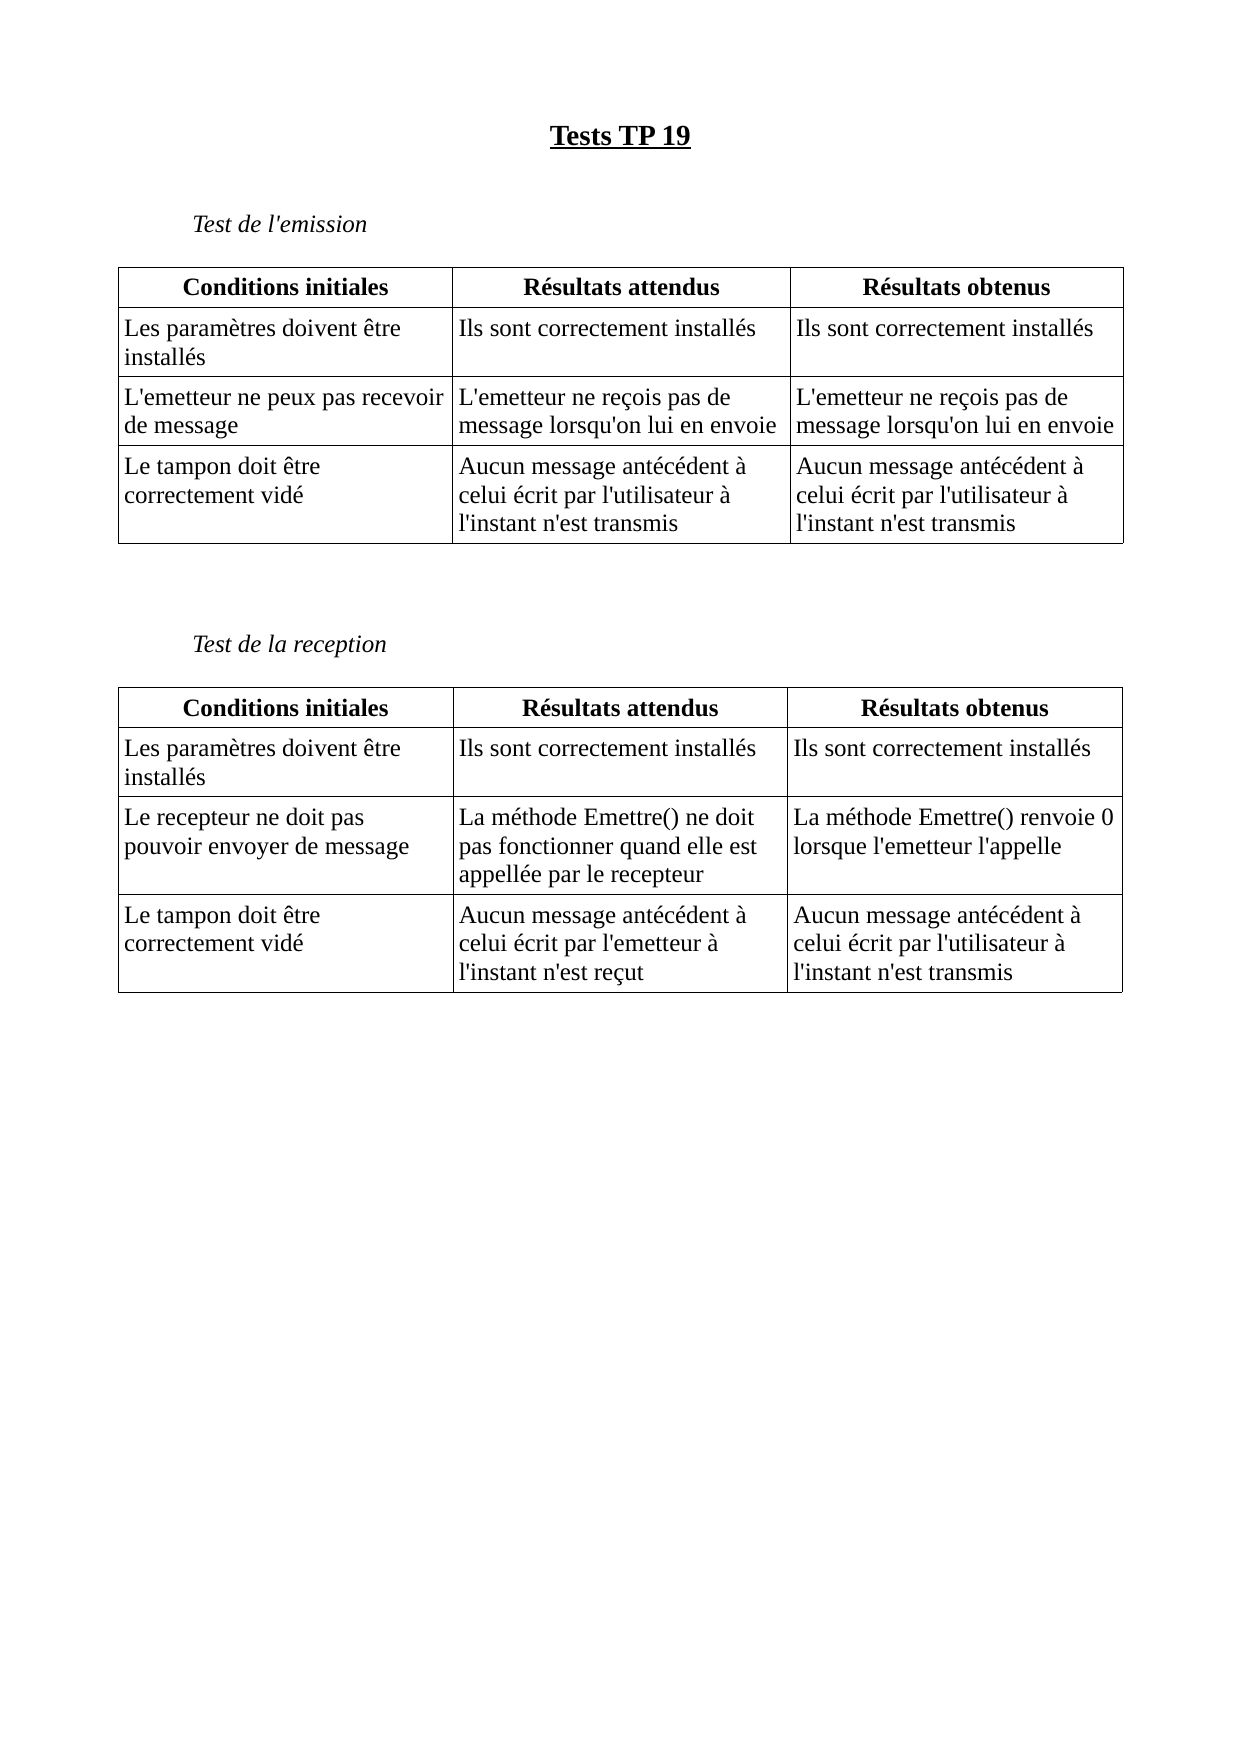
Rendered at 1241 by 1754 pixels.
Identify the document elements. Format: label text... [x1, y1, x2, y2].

table_cell L'emetteur ne reçois pas de message lorsqu'on lui en envoie [453, 377, 790, 445]
table_cell Aucun message antécédent à celui écrit par l'utilisateur à l'instant n'est transmis [453, 446, 790, 543]
text Test de la reception [118, 629, 1122, 658]
table_cell Le recepteur ne doit pas pouvoir envoyer de message [119, 797, 453, 894]
table_cell La méthode Emettre() ne doit pas fonctionner quand elle est appellée par le recepteur [454, 797, 787, 894]
table_cell Les paramètres doivent être installés [119, 728, 453, 796]
table_header Résultats attendus [454, 688, 787, 727]
table_cell Ils sont correctement installés [791, 308, 1123, 376]
table_cell Ils sont correctement installés [454, 728, 787, 796]
table_header Résultats attendus [453, 268, 790, 307]
table_cell Aucun message antécédent à celui écrit par l'emetteur à l'instant n'est reçut [454, 895, 787, 992]
table_cell Ils sont correctement installés [788, 728, 1122, 796]
table_cell L'emetteur ne peux pas recevoir de message [119, 377, 452, 445]
table_header Résultats obtenus [791, 268, 1123, 307]
table_cell L'emetteur ne reçois pas de message lorsqu'on lui en envoie [791, 377, 1123, 445]
table_cell Le tampon doit être correctement vidé [119, 446, 452, 543]
table_cell Le tampon doit être correctement vidé [119, 895, 453, 992]
table_cell Aucun message antécédent à celui écrit par l'utilisateur à l'instant n'est transmis [788, 895, 1122, 992]
text Tests TP 19 [118, 118, 1122, 152]
text Test de l'emission [118, 209, 1122, 238]
table_header Conditions initiales [119, 268, 452, 307]
table_cell Les paramètres doivent être installés [119, 308, 452, 376]
table_cell Aucun message antécédent à celui écrit par l'utilisateur à l'instant n'est transmis [791, 446, 1123, 543]
table_cell Ils sont correctement installés [453, 308, 790, 376]
table_cell La méthode Emettre() renvoie 0 lorsque l'emetteur l'appelle [788, 797, 1122, 894]
table_header Conditions initiales [119, 688, 453, 727]
table_header Résultats obtenus [788, 688, 1122, 727]
